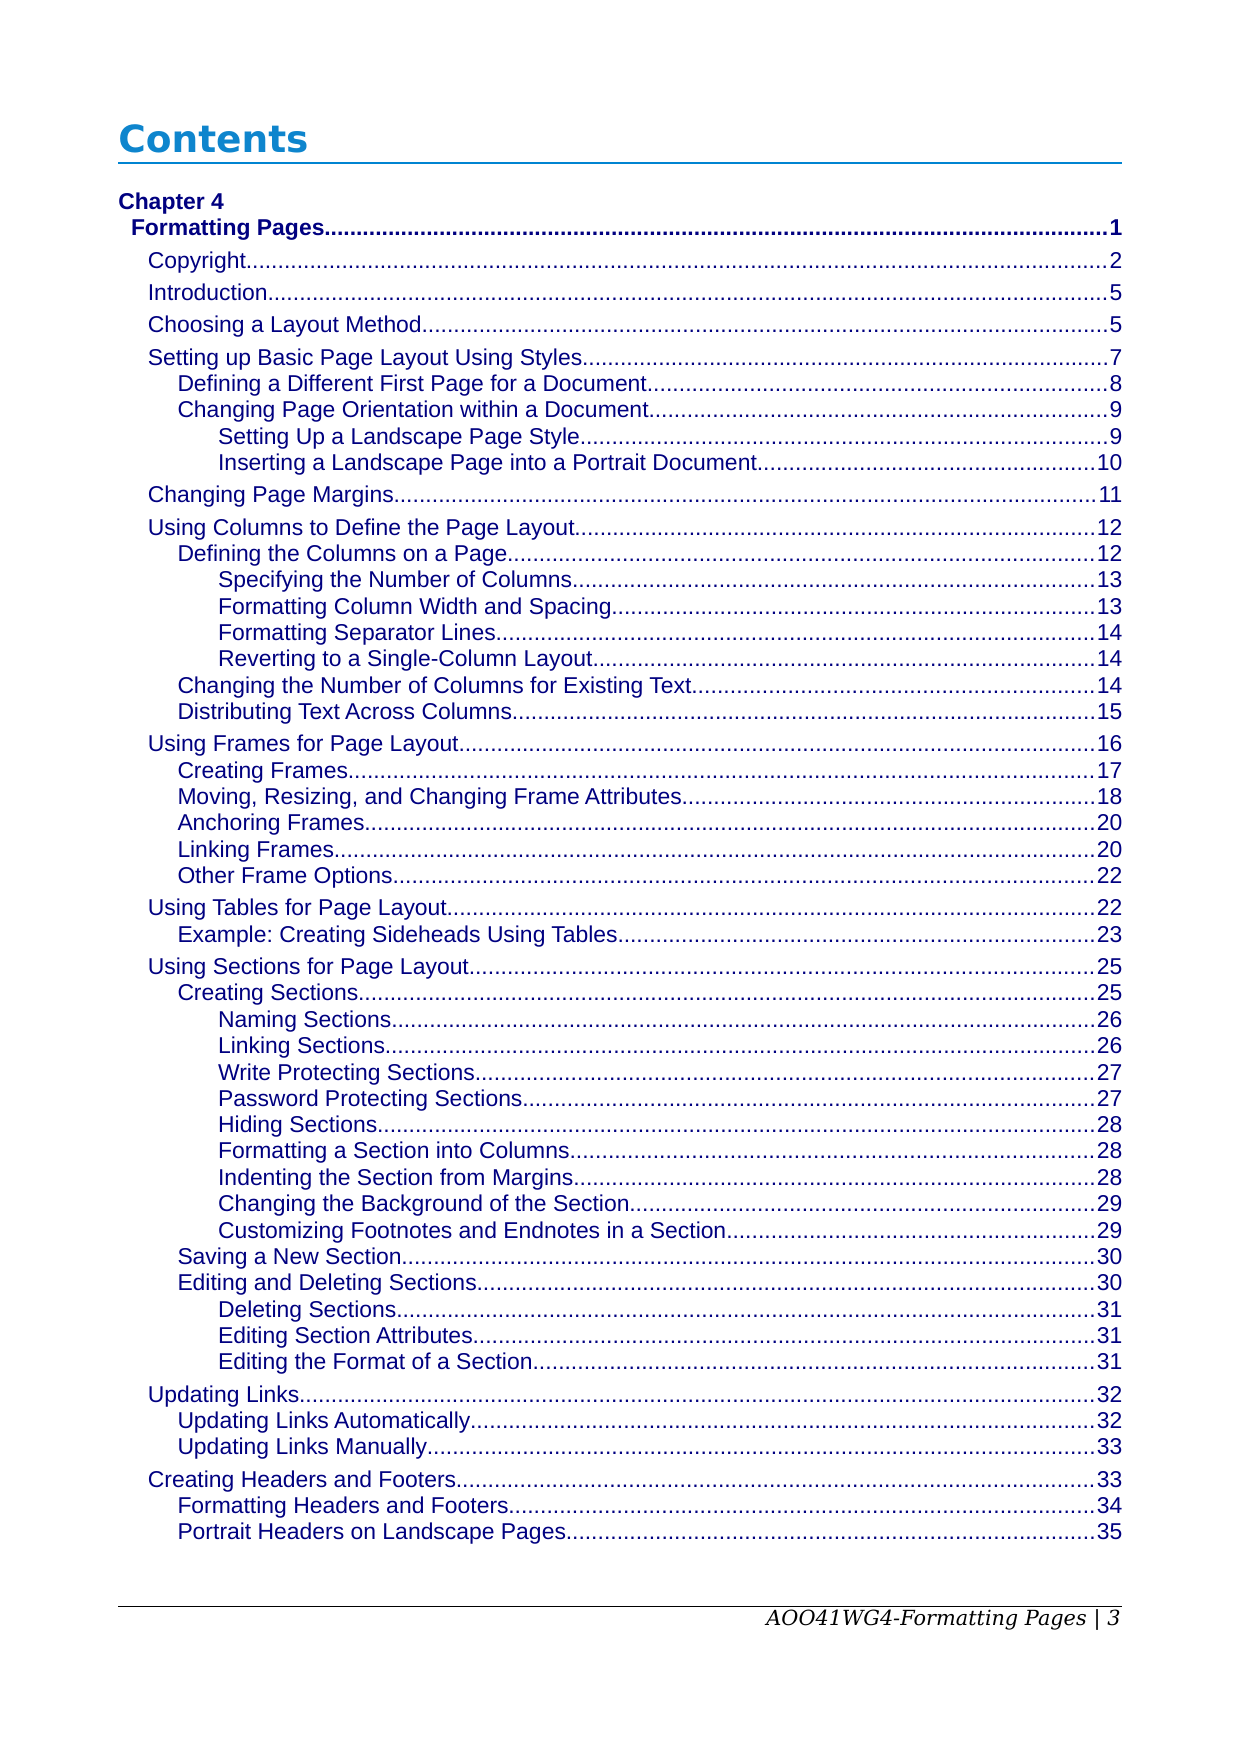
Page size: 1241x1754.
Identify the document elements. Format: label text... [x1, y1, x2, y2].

text Password Protecting Sections 27 [218, 1085, 1122, 1111]
text Updating Links Automatically 32 [177, 1407, 1122, 1433]
text Write Protecting Sections 27 [218, 1058, 1122, 1085]
text Using Sections for Page Layout 25 [148, 953, 1122, 979]
text Changing Page Margins 11 [148, 481, 1122, 508]
text Setting up Basic Page Layout Using Styles 7 [148, 343, 1122, 370]
text Example: Creating Sideheads Using Tables 23 [177, 921, 1122, 947]
text Linking Frames 20 [177, 836, 1122, 862]
text Inserting a Landscape Page into a Portrait Document 10 [218, 449, 1122, 475]
text Changing the Number of Columns for Existing Text 14 [177, 672, 1122, 698]
text Specifying the Number of Columns 13 [218, 566, 1122, 593]
text Other Frame Options 22 [177, 862, 1122, 888]
text Portrait Headers on Landscape Pages 35 [177, 1518, 1122, 1545]
text Moving, Resizing, and Changing Frame Attributes 18 [177, 783, 1122, 809]
text Updating Links 32 [148, 1381, 1122, 1407]
text Anchoring Frames 20 [177, 809, 1122, 836]
text Formatting Column Width and Spacing 13 [218, 593, 1122, 619]
text Editing the Format of a Section 31 [218, 1348, 1122, 1375]
text Choosing a Layout Method 5 [148, 311, 1122, 338]
text Formatting Headers and Footers 34 [177, 1492, 1122, 1518]
text Editing Section Attributes 31 [218, 1322, 1122, 1348]
text Customizing Footnotes and Endnotes in a Section 29 [218, 1217, 1122, 1243]
text Indenting the Section from Margins 28 [218, 1164, 1122, 1190]
text Setting Up a Landscape Page Style 9 [218, 423, 1122, 449]
text Chapter 4 Formatting Pages 1 [118, 188, 1122, 241]
text Formatting a Section into Columns 28 [218, 1137, 1122, 1164]
text Creating Headers and Footers 33 [148, 1466, 1122, 1492]
text Using Columns to Define the Page Layout 12 [148, 513, 1122, 540]
text Changing Page Orientation within a Document 9 [177, 396, 1122, 423]
text Introduction 5 [148, 279, 1122, 305]
text Editing and Deleting Sections 30 [177, 1269, 1122, 1296]
text Linking Sections 26 [218, 1032, 1122, 1058]
text Hiding Sections 28 [218, 1111, 1122, 1137]
text Using Frames for Page Layout 16 [148, 730, 1122, 757]
text Copyright 2 [148, 247, 1122, 273]
text Using Tables for Page Layout 22 [148, 894, 1122, 921]
text Defining the Columns on a Page 12 [177, 540, 1122, 566]
text Contents [118, 118, 1122, 162]
text Saving a New Section 30 [177, 1243, 1122, 1269]
text Naming Sections 26 [218, 1006, 1122, 1032]
text Updating Links Manually 33 [177, 1433, 1122, 1460]
text Changing the Background of the Section 29 [218, 1190, 1122, 1217]
text Defining a Different First Page for a Document 8 [177, 370, 1122, 396]
text Distributing Text Across Columns 15 [177, 698, 1122, 724]
text Deleting Sections 31 [218, 1296, 1122, 1322]
text Reverting to a Single-Column Layout 14 [218, 645, 1122, 672]
text Creating Frames 17 [177, 757, 1122, 783]
text Formatting Separator Lines 14 [218, 619, 1122, 645]
text Creating Sections 25 [177, 979, 1122, 1006]
